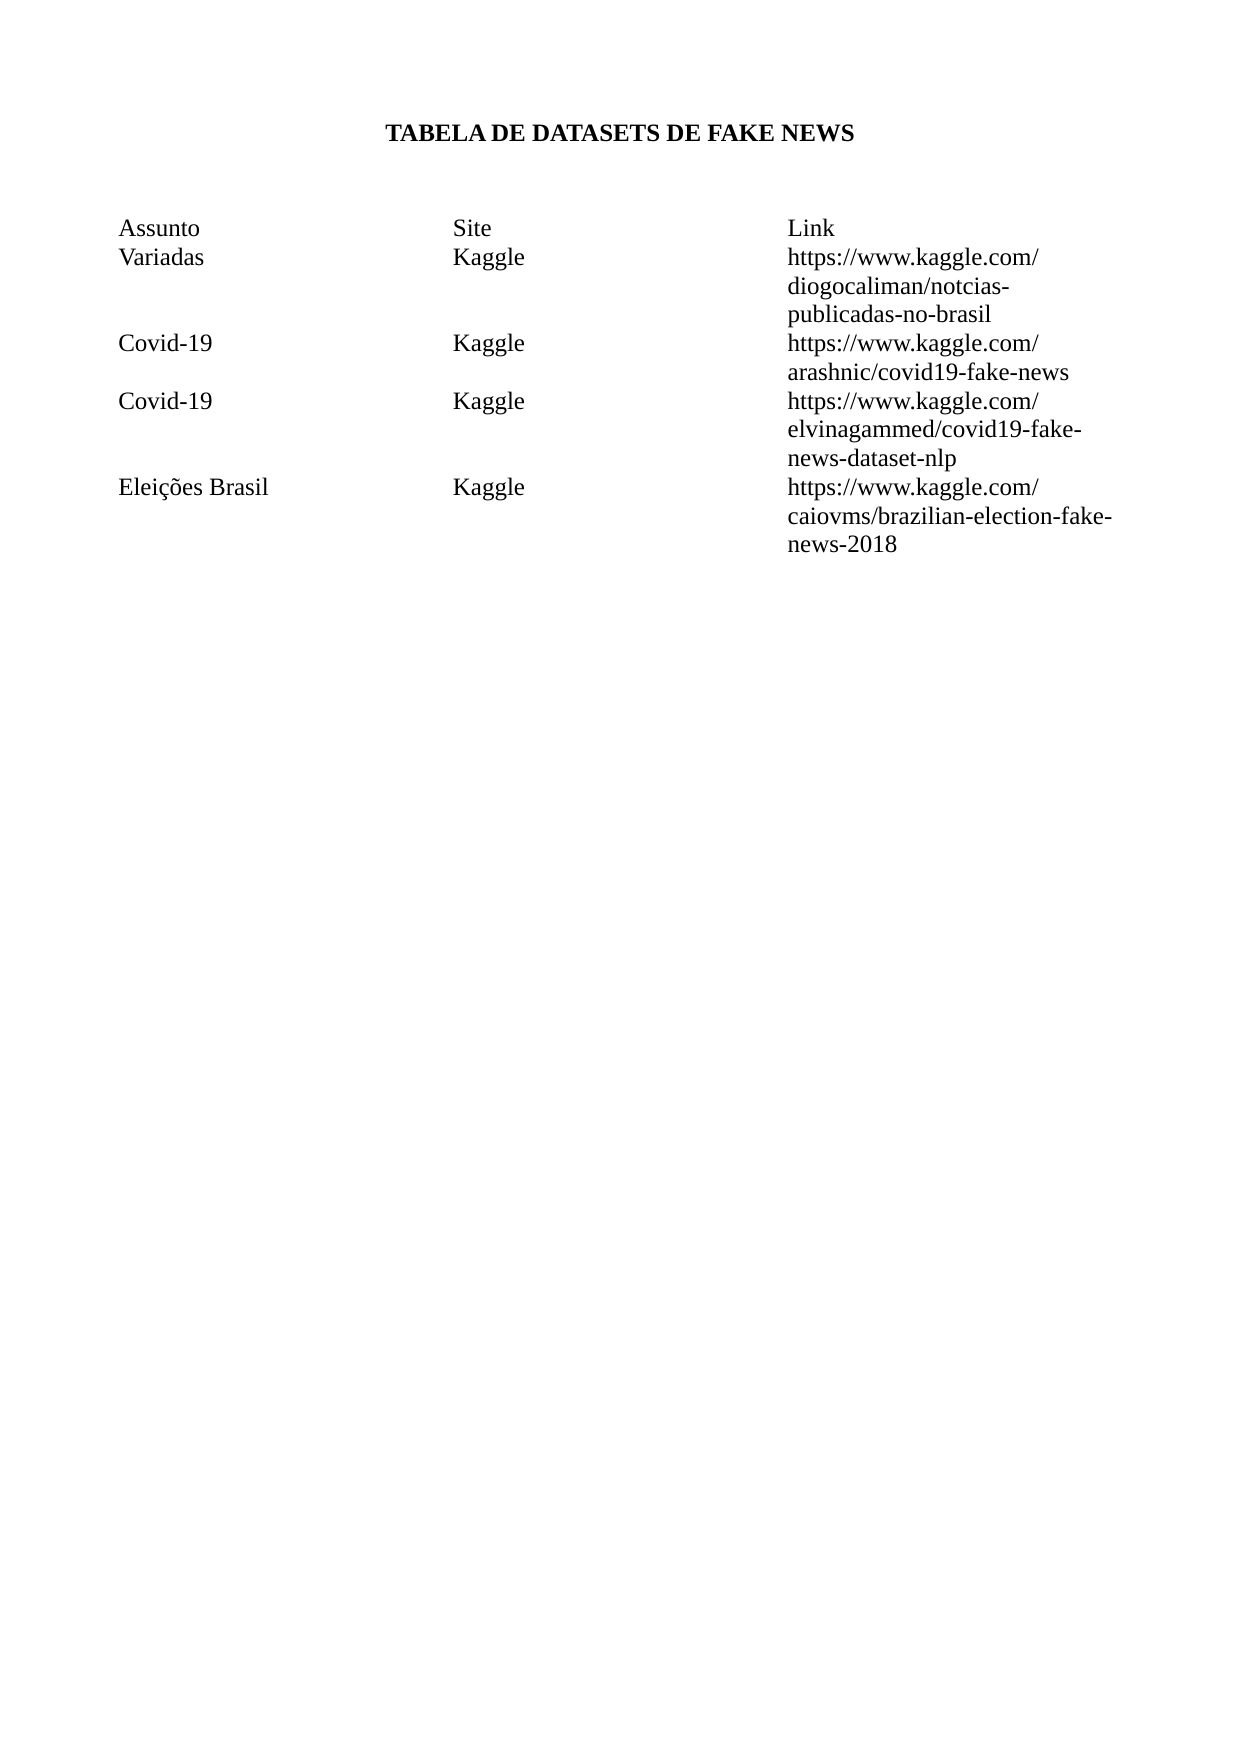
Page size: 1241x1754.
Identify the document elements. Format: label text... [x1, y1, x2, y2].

table_cell Covid-19 [118, 386, 453, 472]
table_cell https://www.kaggle.com/arashnic/covid19-fake-news [788, 328, 1122, 386]
table_header Site [453, 213, 787, 242]
table_header Link [788, 213, 1122, 242]
table_cell [453, 587, 787, 616]
table_cell https://www.kaggle.com/diogocaliman/notcias-publicadas-no-brasil [788, 242, 1122, 328]
table_cell [118, 587, 453, 616]
table_cell [788, 587, 1122, 616]
table_cell Kaggle [453, 386, 787, 472]
table_cell [453, 558, 787, 587]
table_cell [118, 558, 453, 587]
table_cell Eleições Brasil [118, 472, 453, 558]
table_cell Kaggle [453, 242, 787, 328]
table_cell https://www.kaggle.com/caiovms/brazilian-election-fake-news-2018 [788, 472, 1122, 558]
table_cell Kaggle [453, 328, 787, 386]
table_header Assunto [118, 213, 453, 242]
table_cell Covid-19 [118, 328, 453, 386]
table_cell [788, 558, 1122, 587]
table_cell Variadas [118, 242, 453, 328]
table_cell https://www.kaggle.com/elvinagammed/covid19-fake-news-dataset-nlp [788, 386, 1122, 472]
table_cell Kaggle [453, 472, 787, 558]
text TABELA DE DATASETS DE FAKE NEWS [118, 118, 1122, 147]
